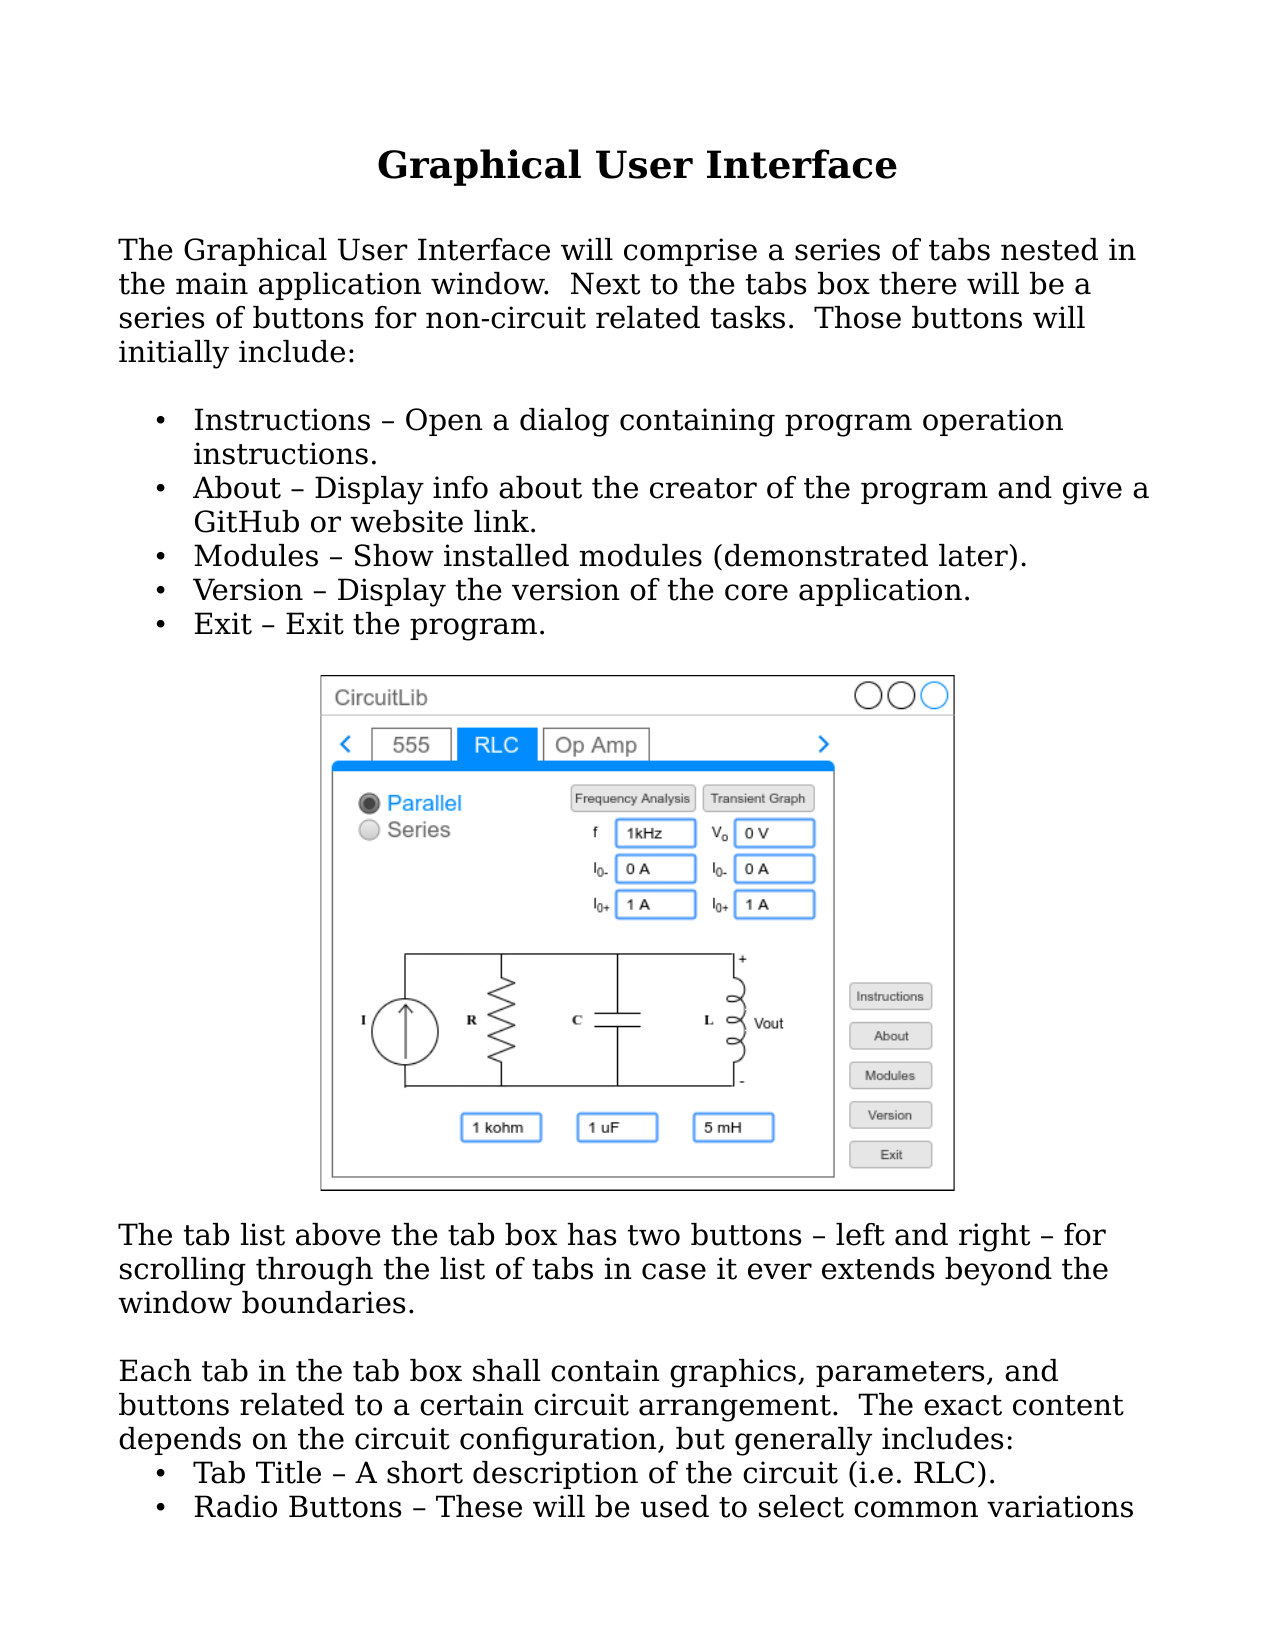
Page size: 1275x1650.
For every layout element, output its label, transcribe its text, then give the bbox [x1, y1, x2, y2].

text Each tab in the tab box shall contain graphics, parameters, and buttons related to a certain circuit arrangement. The exact content depends on the circuit configuration, but generally includes: [118, 1354, 1157, 1456]
list Exit – Exit the program. [156, 607, 1157, 641]
list Version – Display the version of the core application. [156, 573, 1157, 607]
list Modules – Show installed modules (demonstrated later). [156, 539, 1157, 573]
list Instructions – Open a dialog containing program operation instructions. [156, 403, 1157, 471]
list Radio Buttons – These will be used to select common variations [156, 1490, 1157, 1524]
subtitle Graphical User Interface [118, 143, 1157, 187]
picture [320, 675, 955, 1191]
text The tab list above the tab box has two buttons – left and right – for scrolling through the list of tabs in case it ever extends beyond the window boundaries. [118, 1218, 1157, 1320]
text The Graphical User Interface will comprise a series of tabs nested in the main application window. Next to the tabs box there will be a series of buttons for non-circuit related tasks. Those buttons will initially include: [118, 234, 1157, 369]
list About – Display info about the creator of the program and give a GitHub or website link. [156, 471, 1157, 539]
list Tab Title – A short description of the circuit (i.e. RLC). [156, 1456, 1157, 1490]
